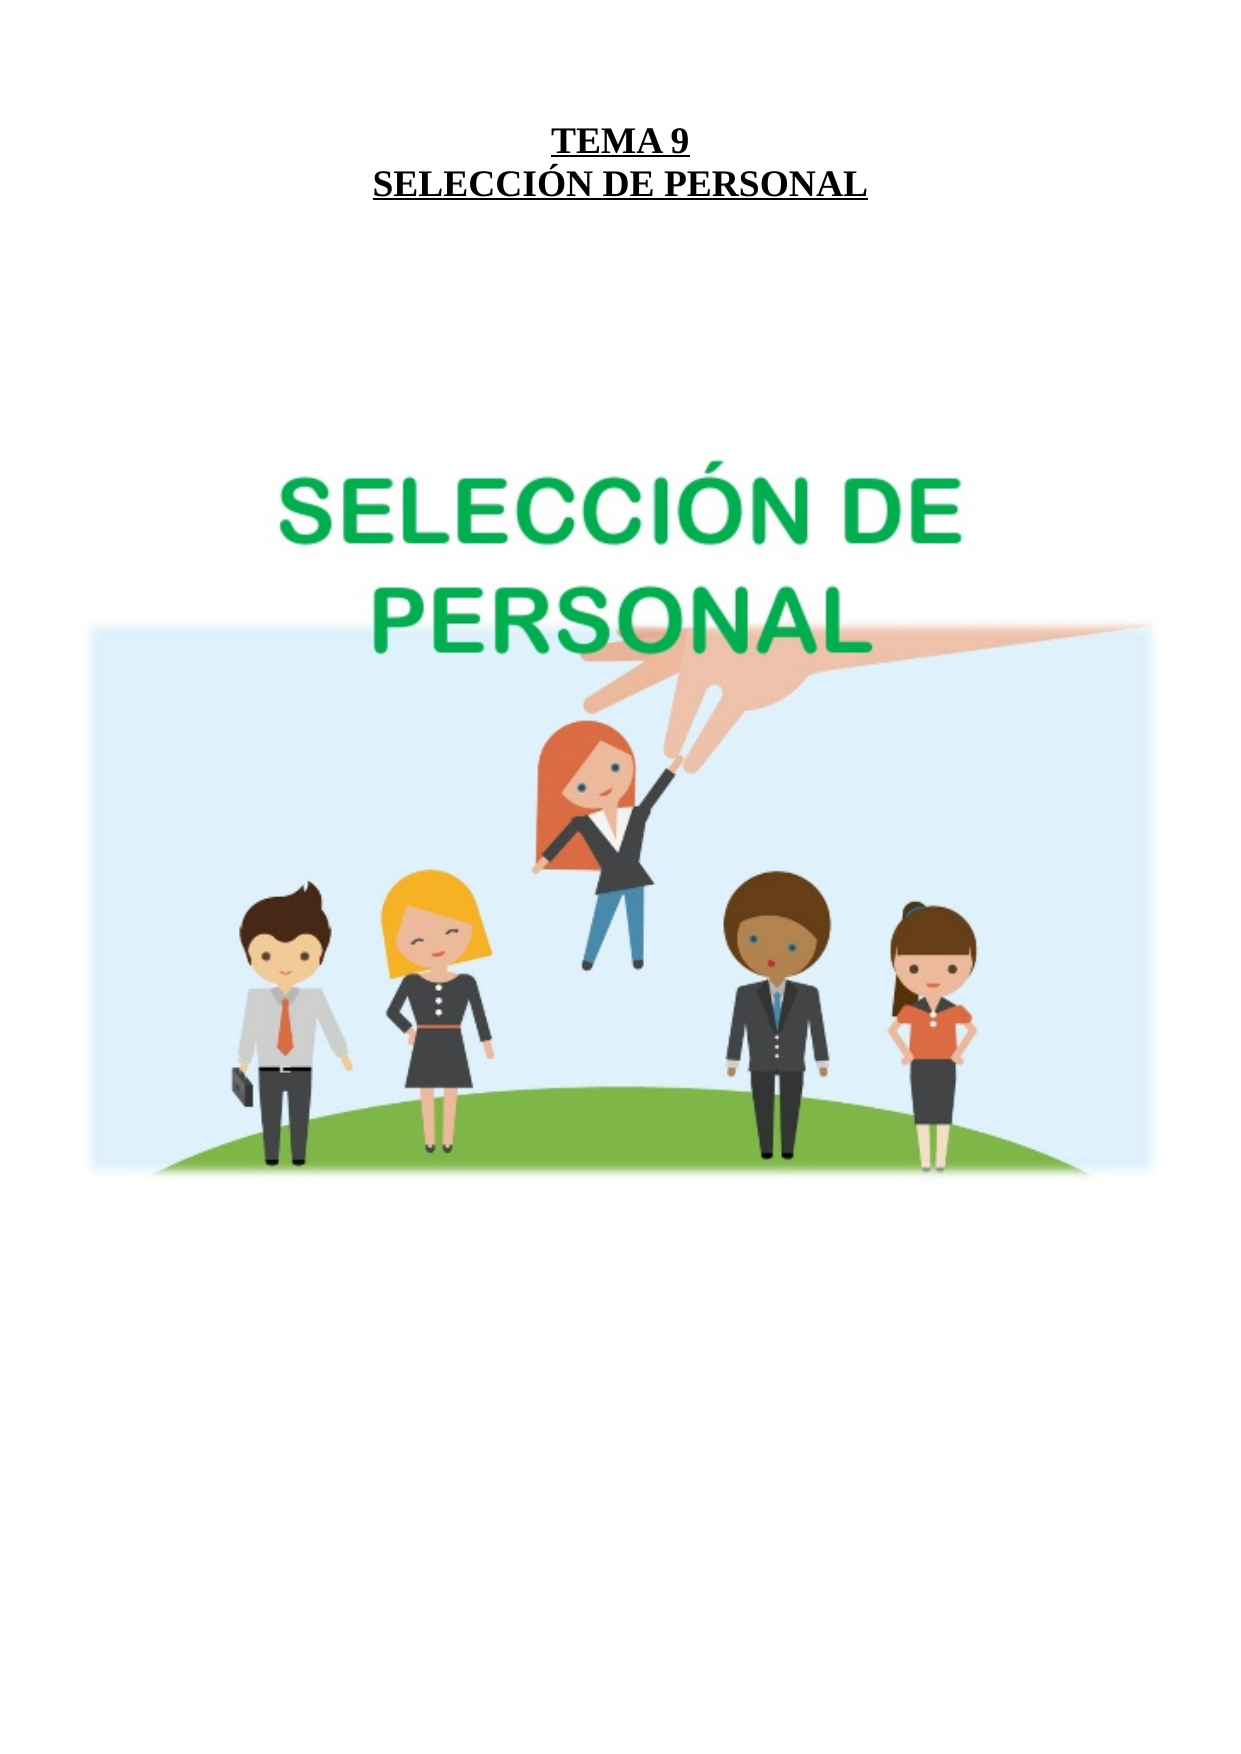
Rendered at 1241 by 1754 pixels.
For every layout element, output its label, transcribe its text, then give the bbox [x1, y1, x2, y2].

text SELECCIÓN DE PERSONAL [118, 161, 1122, 204]
text TEMA 9 [118, 118, 1122, 161]
picture [76, 366, 1164, 1184]
